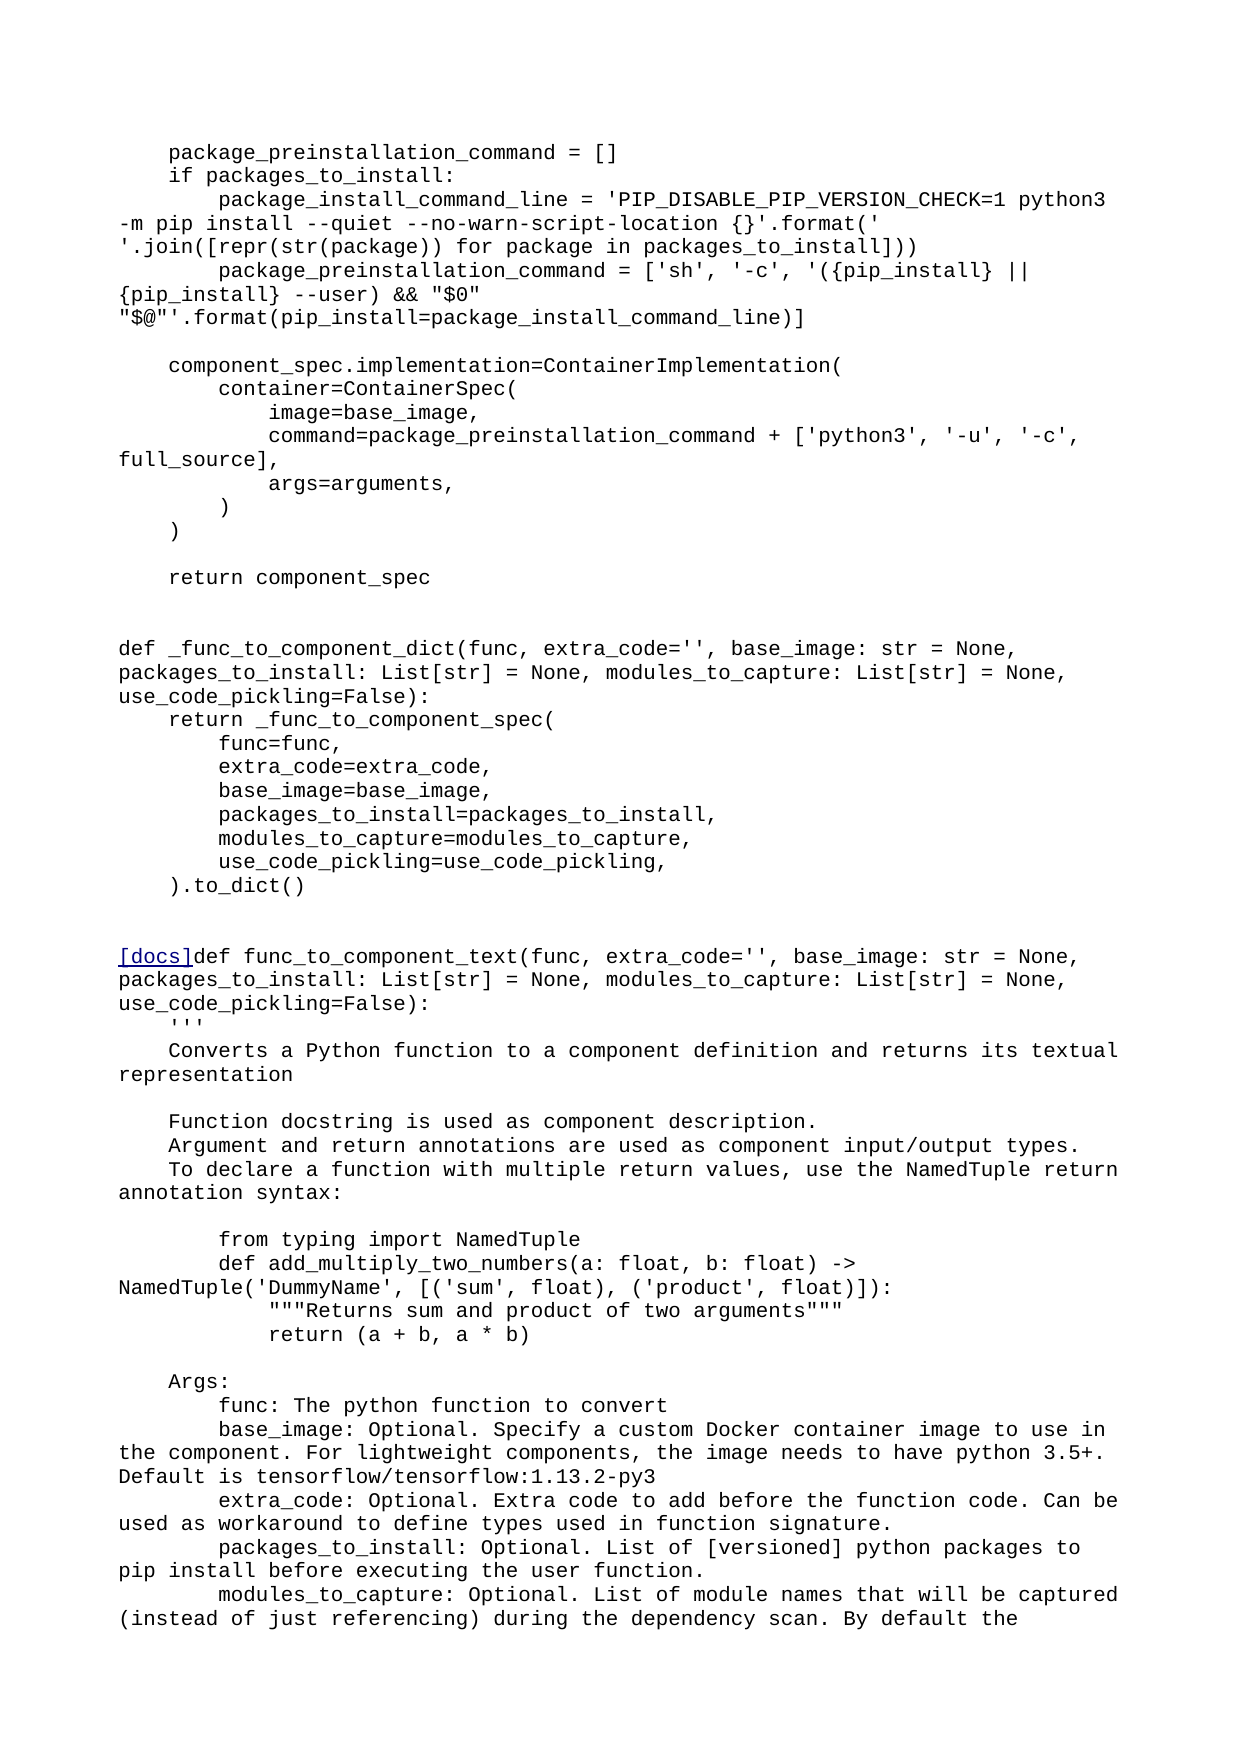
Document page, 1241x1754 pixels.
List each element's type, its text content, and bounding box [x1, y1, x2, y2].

text ''' [118, 1017, 1122, 1040]
text packages_to_install: Optional. List of [versioned] python packages to pip install before executing the user function. [118, 1537, 1122, 1584]
text extra_code: Optional. Extra code to add before the function code. Can be used as workaround to define types used in function signature. [118, 1489, 1122, 1537]
text container=ContainerSpec( [118, 378, 1122, 402]
text base_image=base_image, [118, 780, 1122, 804]
text from typing import NamedTuple [118, 1229, 1122, 1253]
text ) [118, 520, 1122, 544]
text To declare a function with multiple return values, use the NamedTuple return annotation syntax: [118, 1158, 1122, 1206]
text return _func_to_component_spec( [118, 709, 1122, 733]
text func=func, [118, 733, 1122, 757]
text func: The python function to convert [118, 1395, 1122, 1419]
text if packages_to_install: [118, 165, 1122, 189]
text """Returns sum and product of two arguments""" [118, 1300, 1122, 1324]
text package_preinstallation_command = [] [118, 142, 1122, 165]
text package_install_command_line = 'PIP_DISABLE_PIP_VERSION_CHECK=1 python3 -m pip install --quiet --no-warn-script-location {}'.format(' '.join([repr(str(package)) for package in packages_to_install])) [118, 189, 1122, 260]
text extra_code=extra_code, [118, 757, 1122, 780]
text def add_multiply_two_numbers(a: float, b: float) -> NamedTuple('DummyName', [('sum', float), ('product', float)]): [118, 1253, 1122, 1300]
text args=arguments, [118, 473, 1122, 496]
text Args: [118, 1371, 1122, 1395]
text package_preinstallation_command = ['sh', '-c', '({pip_install} || {pip_install} --user) && "$0" "$@"'.format(pip_install=package_install_command_line)] [118, 260, 1122, 331]
text ).to_dict() [118, 875, 1122, 898]
text modules_to_capture: Optional. List of module names that will be captured (instead of just referencing) during the dependency scan. By default the [118, 1584, 1122, 1631]
text modules_to_capture=modules_to_capture, [118, 827, 1122, 851]
text command=package_preinstallation_command + ['python3', '-u', '-c', full_source], [118, 426, 1122, 473]
text return component_spec [118, 567, 1122, 591]
text use_code_pickling=use_code_pickling, [118, 851, 1122, 875]
text Function docstring is used as component description. [118, 1111, 1122, 1135]
text return (a + b, a * b) [118, 1324, 1122, 1348]
text packages_to_install=packages_to_install, [118, 804, 1122, 827]
text def _func_to_component_dict(func, extra_code='', base_image: str = None, packages_to_install: List[str] = None, modules_to_capture: List[str] = None, use_code_pickling=False): [118, 638, 1122, 709]
text base_image: Optional. Specify a custom Docker container image to use in the component. For lightweight components, the image needs to have python 3.5+. Default is tensorflow/tensorflow:1.13.2-py3 [118, 1419, 1122, 1489]
text component_spec.implementation=ContainerImplementation( [118, 354, 1122, 378]
text Converts a Python function to a component definition and returns its textual representation [118, 1040, 1122, 1088]
text Argument and return annotations are used as component input/output types. [118, 1135, 1122, 1158]
text [docs]def func_to_component_text(func, extra_code='', base_image: str = None, packages_to_install: List[str] = None, modules_to_capture: List[str] = None, use_code_pickling=False): [118, 946, 1122, 1017]
text ) [118, 496, 1122, 520]
text image=base_image, [118, 402, 1122, 426]
